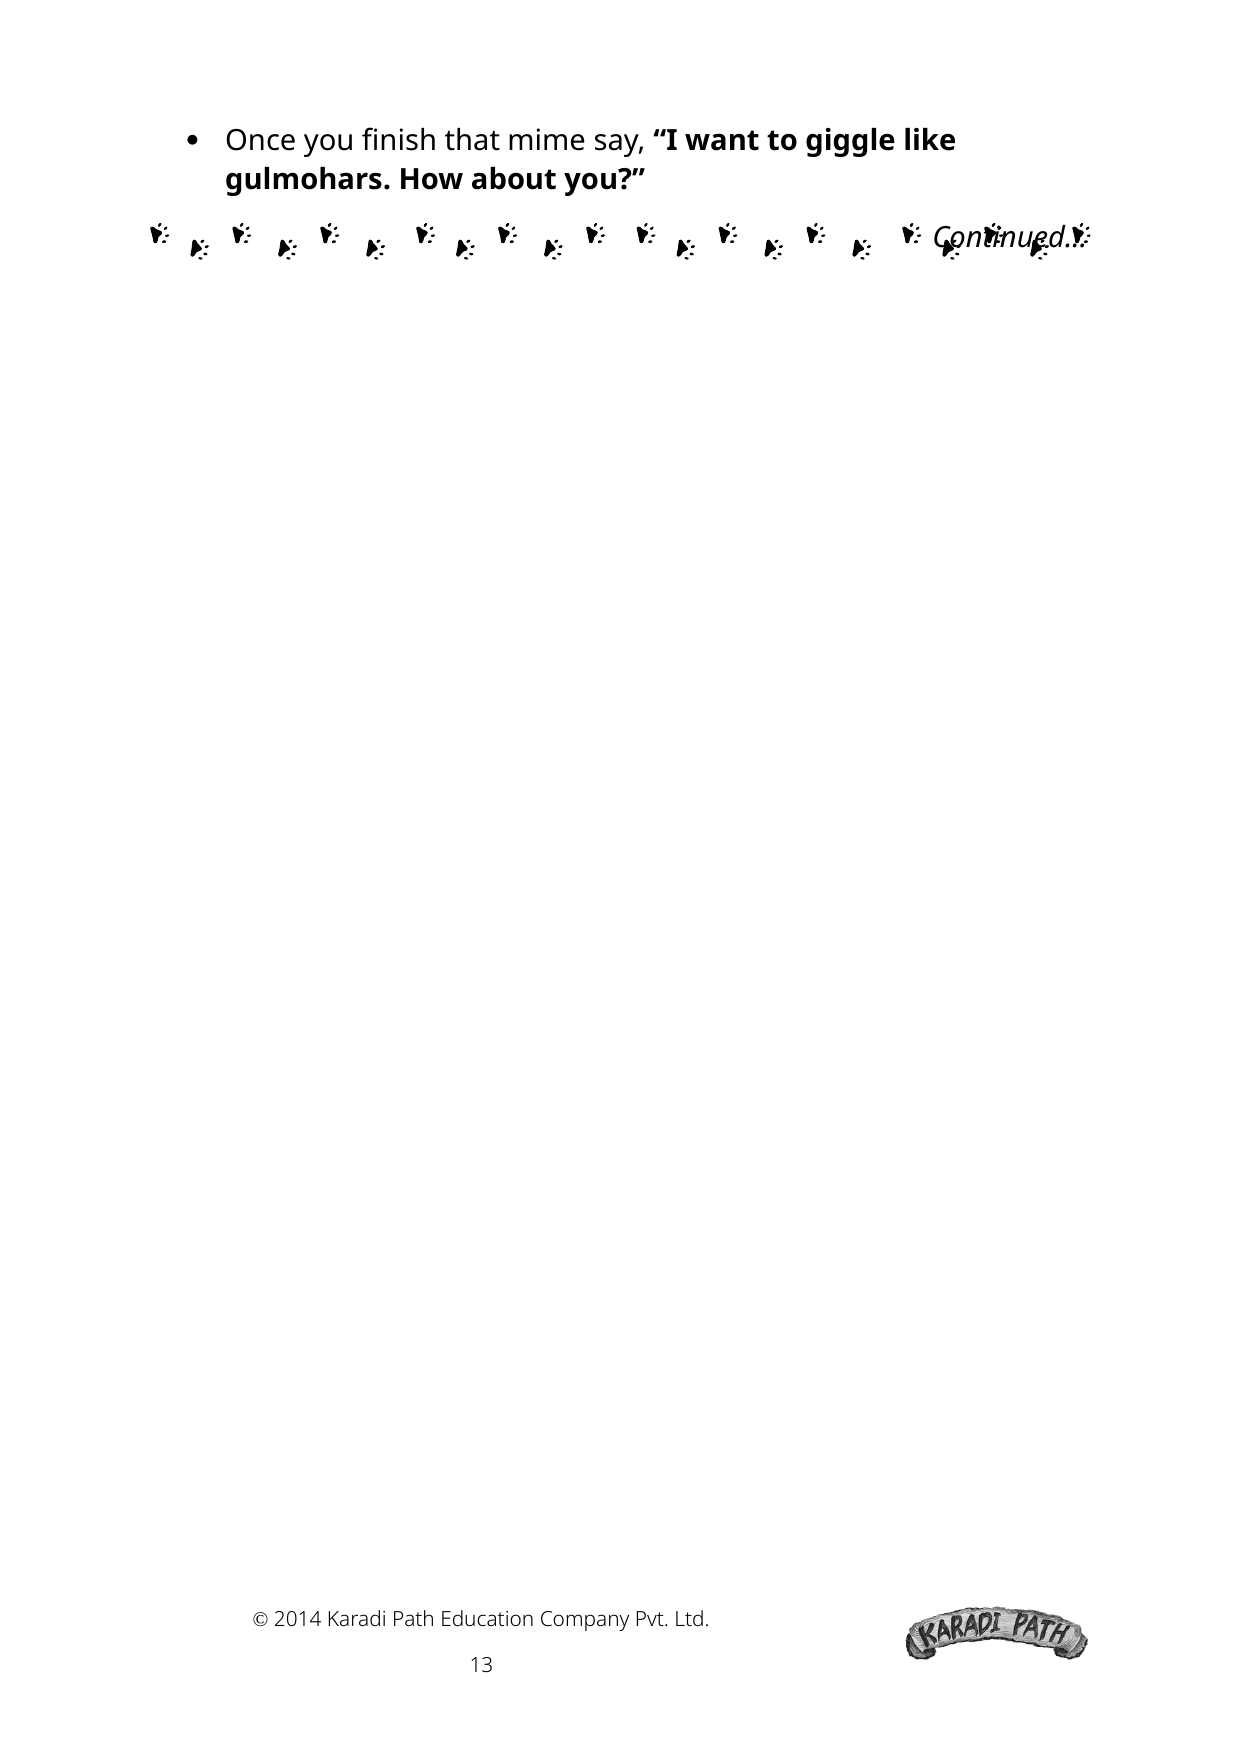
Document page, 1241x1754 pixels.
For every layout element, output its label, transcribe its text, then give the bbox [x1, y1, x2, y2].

picture [903, 1604, 1091, 1663]
list Once you finish that mime say, “I want to giggle like gulmohars. How about you?” [187, 119, 1091, 198]
list Continued... [187, 216, 1091, 223]
picture [150, 223, 1091, 265]
